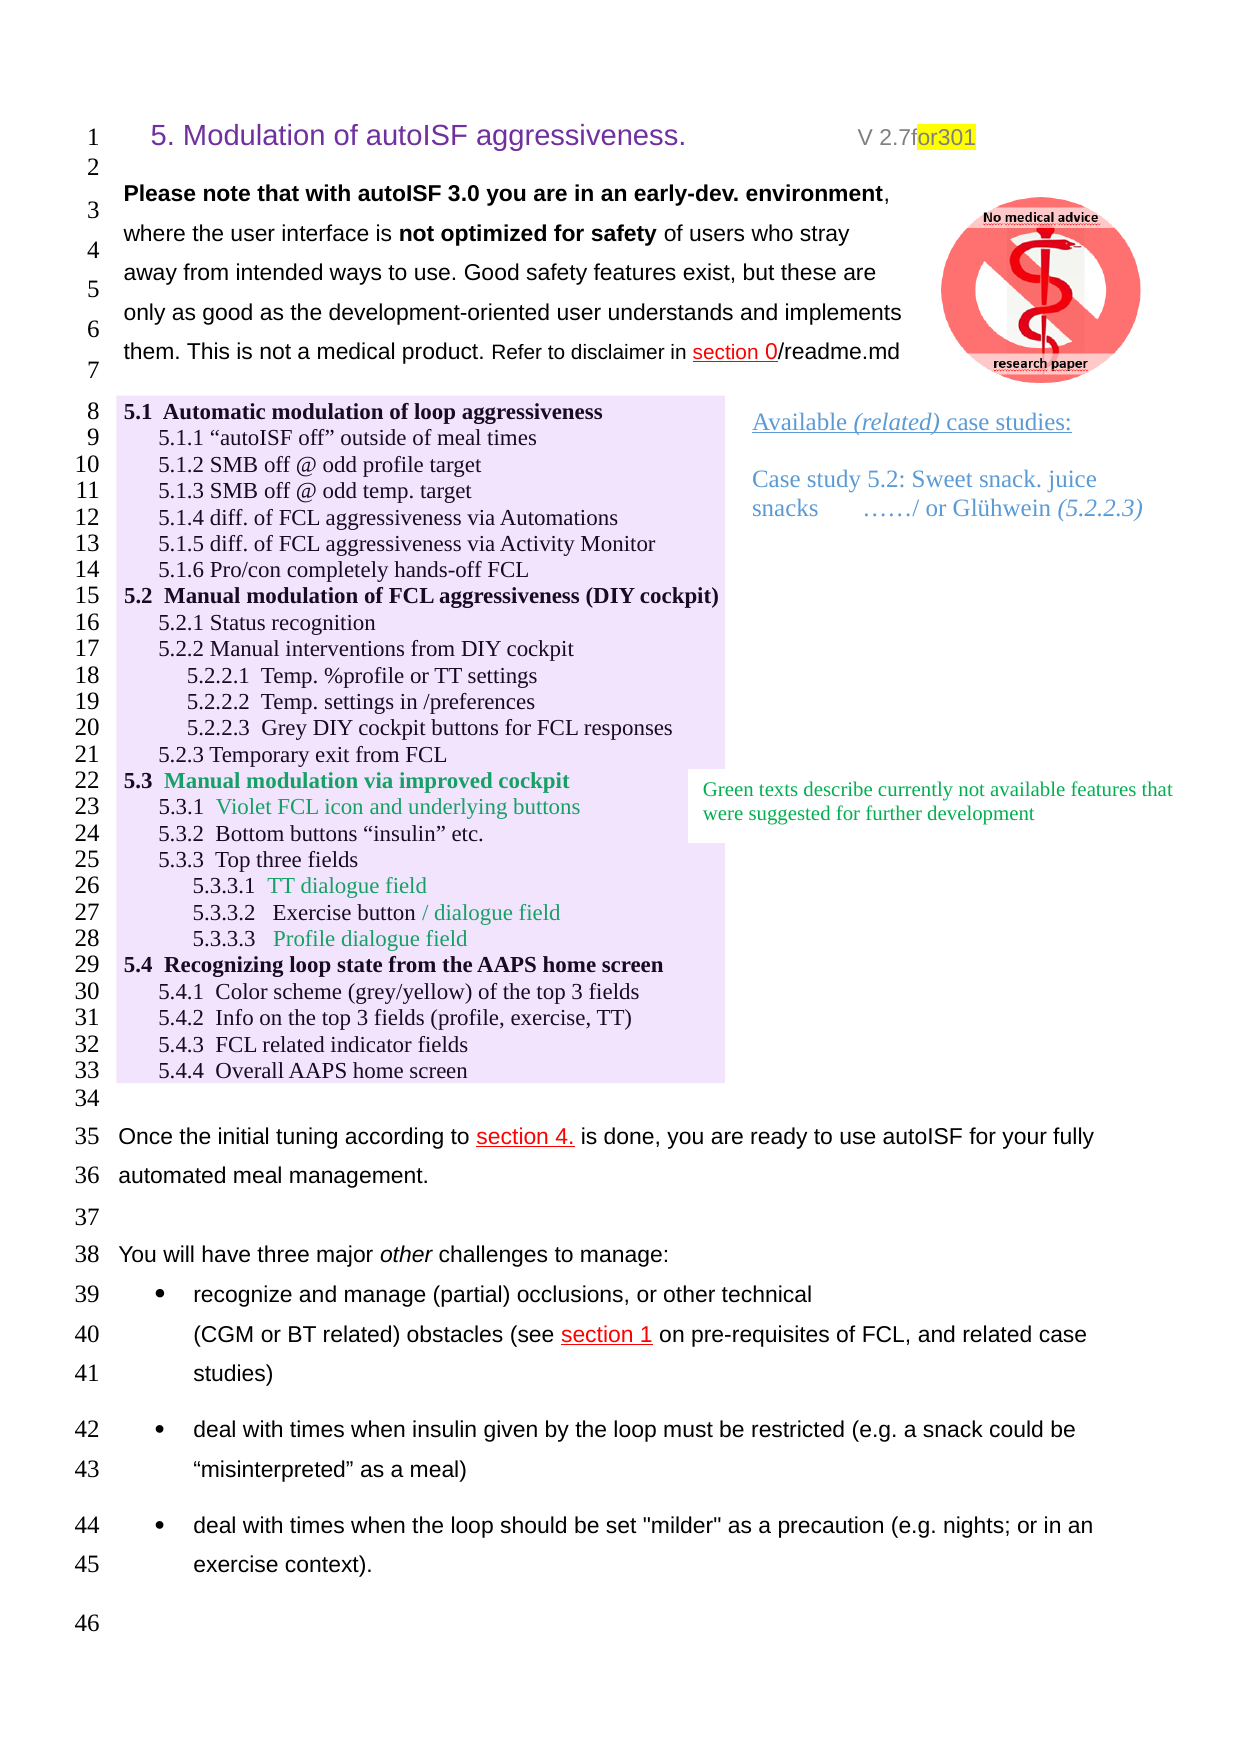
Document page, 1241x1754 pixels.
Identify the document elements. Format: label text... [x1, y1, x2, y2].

text 5.2.2 Manual interventions from DIY cockpit [725, 635, 1122, 662]
text 5.3.3.3 Profile dialogue field [725, 925, 1122, 952]
text 5.1 Automatic modulation of loop aggressiveness [725, 398, 1170, 583]
text 5.2.3 Temporary exit from FCL [725, 741, 1122, 767]
text 5.4.3 FCL related indicator fields [725, 1031, 1122, 1057]
text 5.3.3.2 Exercise button / dialogue field [725, 899, 1122, 925]
text 5.3.3.1 TT dialogue field [725, 872, 1122, 899]
text 5. Modulation of autoISF aggressiveness. V 2.7for301 [118, 118, 1122, 152]
text 5.1.3 Odd-numbered temp. targets (TT) set via Automation used to block SMBs [118, 1057, 725, 1083]
text 5.2.2.2 Temp. settings in /preferences [725, 688, 1122, 714]
text 5.2.2.3 Grey DIY cockpit buttons for FCL responses [725, 714, 1122, 741]
text Case study 5.2: Sweet snack. juice snacks ……/ or Glühwein (5.2.2.3) [752, 464, 1155, 522]
text 5.3 Manual modulation via improved cockpit [688, 767, 1192, 843]
text 5.2.2.1 Temp. %profile or TT settings [725, 662, 1122, 688]
list recognize and manage (partial) occlusions, or other technical (CGM or BT related) obstacles (see section 1 on pre-requisites of FCL, and related case studies) [156, 1281, 1122, 1387]
text Once the initial tuning according to section 4. is done, you are ready to use autoISF for your fully automated meal management. [118, 1123, 1122, 1189]
text 5.4.4 Overall AAPS home screen [725, 1057, 1122, 1083]
text 5.4.2 Info on the top 3 fields (profile, exercise, TT) [725, 1004, 1122, 1031]
text Available (related) case studies: [752, 407, 1155, 436]
list how swapping the sequence in which the automations appear in the Automation list would lead to different SMB impacts. [118, 1031, 725, 1057]
text 5.2.1 Status recognition [725, 609, 1122, 635]
text Green texts describe currently not available features that were suggested for further development [703, 777, 1177, 825]
list deal with times when the loop should be set "milder" as a precaution (e.g. nights; or in an exercise context). [156, 1512, 1122, 1578]
text You will have three major other challenges to manage: [118, 1241, 1122, 1268]
text 5.3.3 Top three fields [725, 846, 1122, 872]
text Please note that with autoISF 3.0 you are in an early-dev. environment, where the user interface is not optimized for safety of users who stray away from intended ways to use. Good safety features exist, but these are only as good as the development-oriented user understands and implements them. This is not a medical product. Refer to disclaimer in section 0/readme.md [123, 180, 908, 364]
text 5.2 Manual modulation of FCL aggressiveness (DIY cockpit) [725, 583, 1122, 609]
list deal with times when insulin given by the loop must be restricted (e.g. a snack could be “misinterpreted” as a meal) [156, 1416, 1122, 1482]
text 5.4.1 Color scheme (grey/yellow) of the top 3 fields [725, 978, 1122, 1004]
text 5.4 Recognizing loop state from the AAPS home screen [725, 952, 1122, 978]
